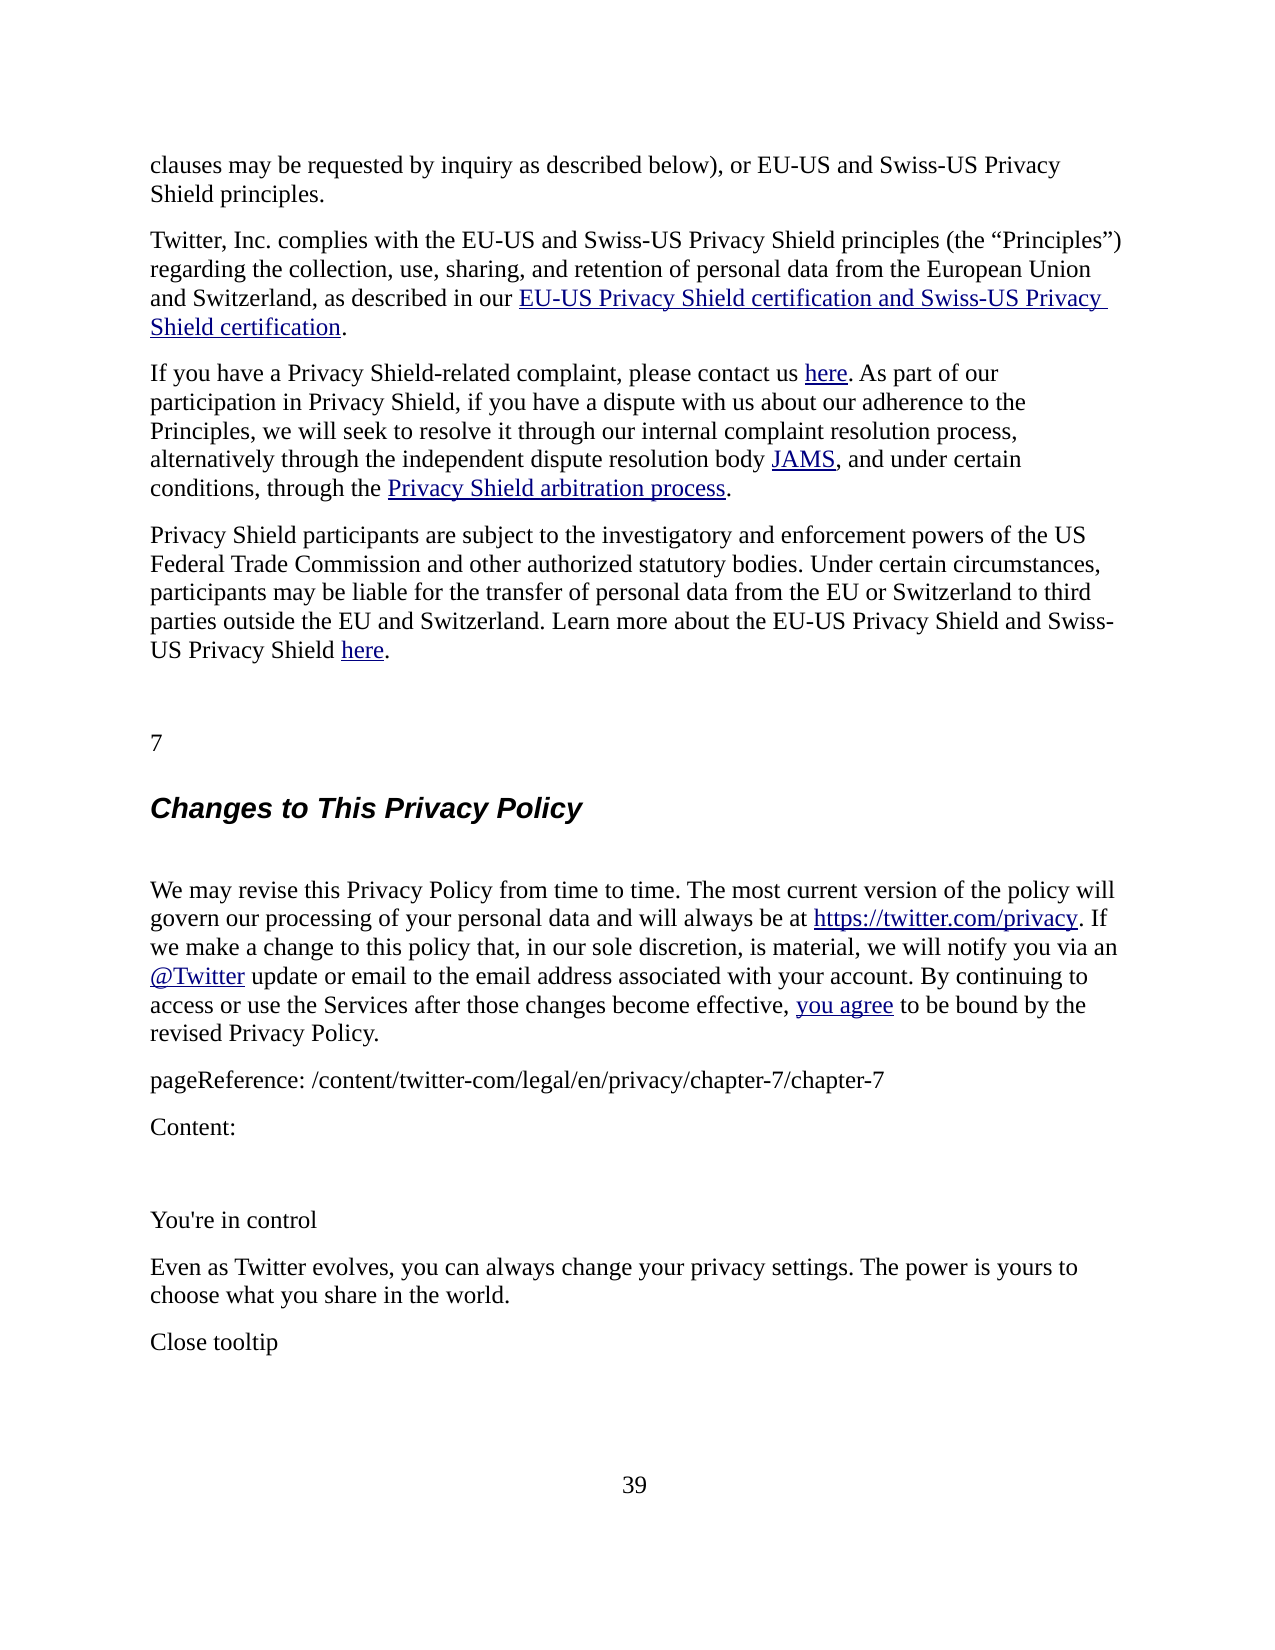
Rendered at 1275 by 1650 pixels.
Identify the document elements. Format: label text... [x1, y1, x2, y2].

text Twitter, Inc. complies with the EU-US and Swiss-US Privacy Shield principles (the “Principles”) regarding the collection, use, sharing, and retention of personal data from the European Union and Switzerland, as described in our EU-US Privacy Shield certification and Swiss-US Privacy Shield certification. [150, 225, 1125, 340]
text We may revise this Privacy Policy from time to time. The most current version of the policy will govern our processing of your personal data and will always be at https://twitter.com/privacy. If we make a change to this policy that, in our sole discretion, is material, we will notify you via an @Twitter update or email to the email address associated with your account. By continuing to access or use the Services after those changes become effective, you agree to be bound by the revised Privacy Policy. [150, 875, 1125, 1047]
text You're in control [150, 1205, 1125, 1234]
text clauses may be requested by inquiry as described below), or EU-US and Swiss-US Privacy Shield principles. [150, 150, 1125, 207]
text Close tooltip [150, 1327, 1125, 1356]
text Privacy Shield participants are subject to the investigatory and enforcement powers of the US Federal Trade Commission and other authorized statutory bodies. Under certain circumstances, participants may be liable for the transfer of personal data from the EU or Switzerland to third parties outside the EU and Switzerland. Learn more about the EU-US Privacy Shield and Swiss-US Privacy Shield here. [150, 520, 1125, 664]
text 7 [150, 728, 1125, 757]
text Even as Twitter evolves, you can always change your privacy settings. The power is yours to choose what you share in the world. [150, 1252, 1125, 1309]
text Content: [150, 1112, 1125, 1141]
text If you have a Privacy Shield-related complaint, please contact us here. As part of our participation in Privacy Shield, if you have a dispute with us about our adherence to the Principles, we will seek to resolve it through our internal complaint resolution process, alternatively through the independent dispute resolution body JAMS, and under certain conditions, through the Privacy Shield arbitration process. [150, 358, 1125, 502]
text pageReference: /content/twitter-com/legal/en/privacy/chapter-7/chapter-7 [150, 1065, 1125, 1094]
subtitle Changes to This Privacy Policy [150, 791, 1125, 824]
